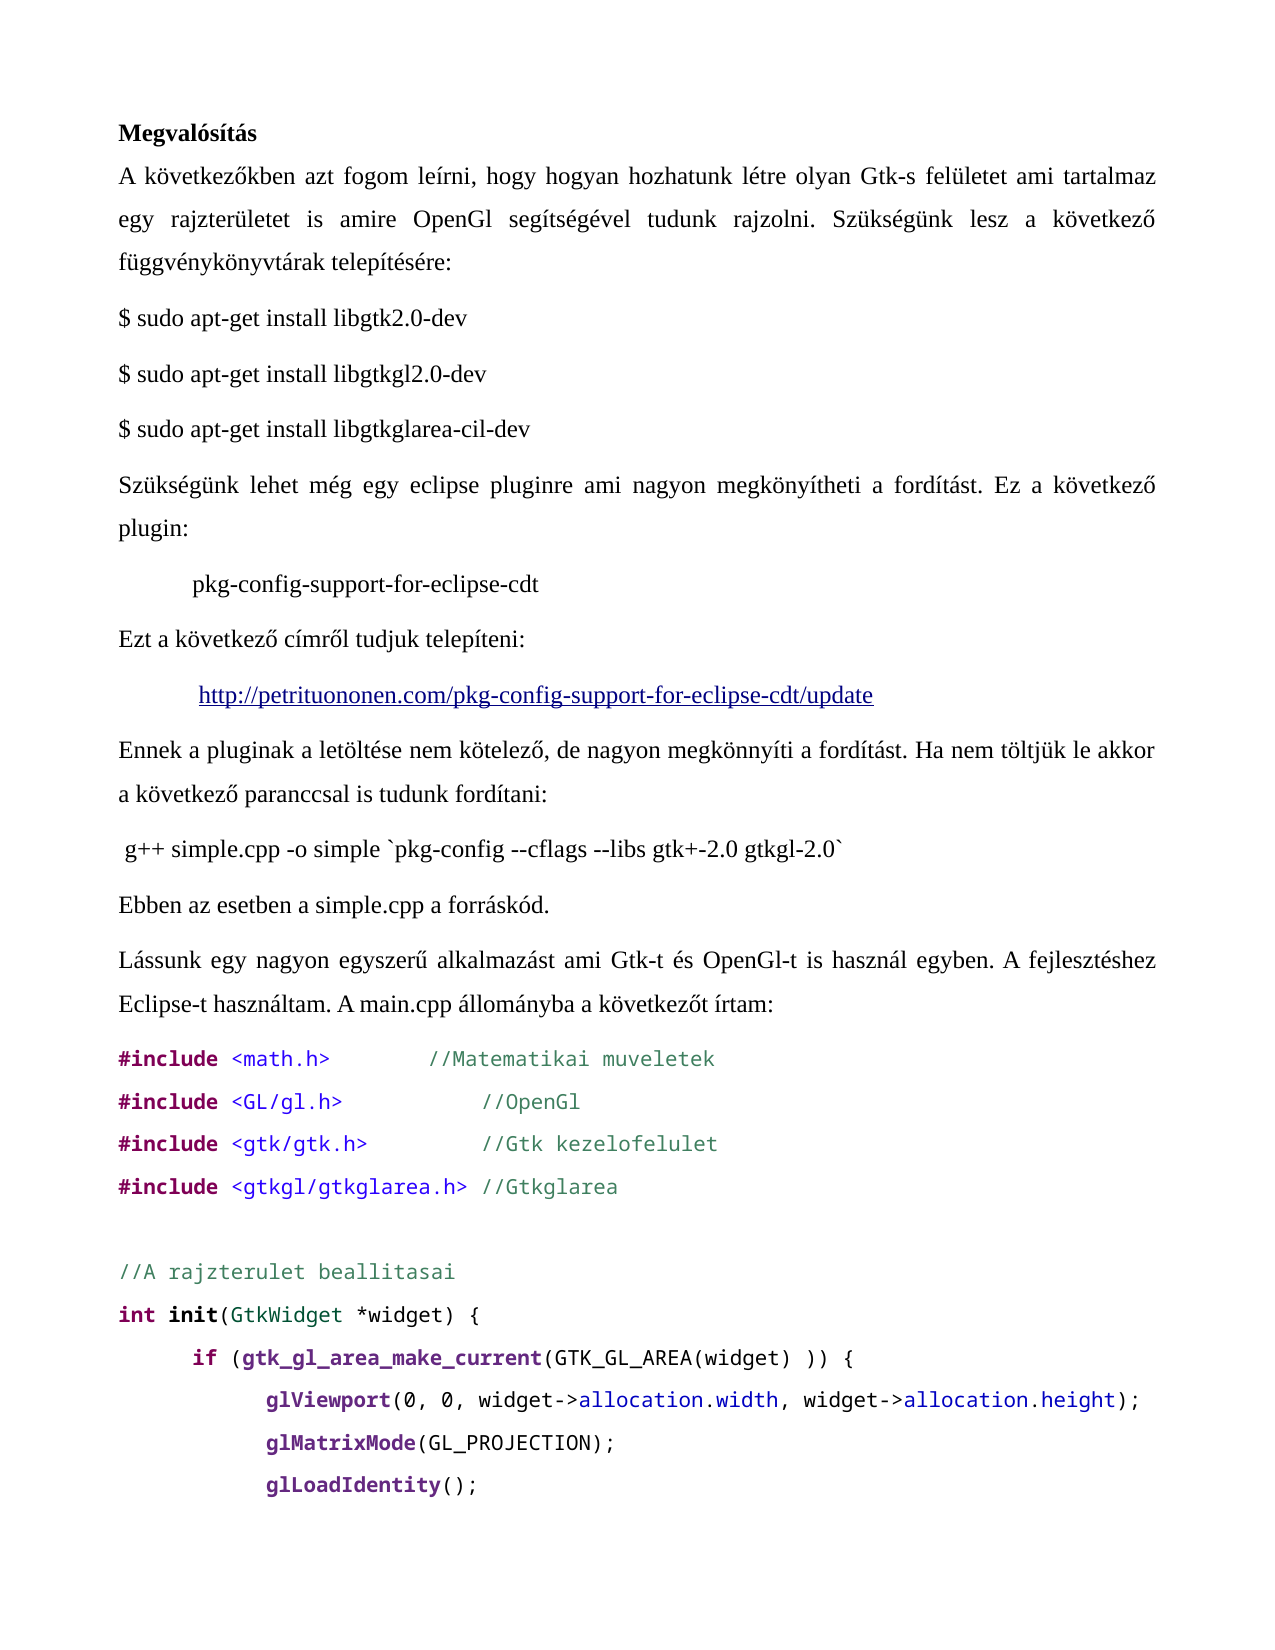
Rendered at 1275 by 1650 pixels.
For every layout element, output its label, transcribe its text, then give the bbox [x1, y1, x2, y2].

text if (gtk_gl_area_make_current(GTK_GL_AREA(widget) )) { [118, 1343, 1157, 1371]
text Ebben az esetben a simple.cpp a forráskód. [118, 890, 1157, 919]
text $ sudo apt-get install libgtkglarea-cil-dev [118, 414, 1157, 443]
text pkg-config-support-for-eclipse-cdt [118, 569, 1157, 597]
subtitle Megvalósítás [118, 118, 1157, 147]
text A következőkben azt fogom leírni, hogy hogyan hozhatunk létre olyan Gtk-s felületet ami tartalmaz egy rajzterületet is amire OpenGl segítségével tudunk rajzolni. Szükségünk lesz a következő függvénykönyvtárak telepítésére: [118, 161, 1157, 276]
text Ezt a következő címről tudjuk telepíteni: [118, 624, 1157, 653]
text int init(GtkWidget *widget) { [118, 1300, 1157, 1328]
text Lássunk egy nagyon egyszerű alkalmazást ami Gtk-t és OpenGl-t is használ egyben. A fejlesztéshez Eclipse-t használtam. A main.cpp állományba a következőt írtam: [118, 946, 1157, 1017]
text http://petrituononen.com/pkg-config-support-for-eclipse-cdt/update [118, 680, 1157, 709]
text //A rajzterulet beallitasai [118, 1257, 1157, 1286]
text $ sudo apt-get install libgtk2.0-dev [118, 303, 1157, 332]
text #include <gtkgl/gtkglarea.h> //Gtkglarea [118, 1172, 1157, 1201]
text $ sudo apt-get install libgtkgl2.0-dev [118, 359, 1157, 387]
text Ennek a pluginak a letöltése nem kötelező, de nagyon megkönnyíti a fordítást. Ha nem töltjük le akkor a következő paranccsal is tudunk fordítani: [118, 736, 1157, 807]
text glMatrixMode(GL_PROJECTION); [118, 1428, 1157, 1456]
text #include <GL/gl.h> //OpenGl [118, 1087, 1157, 1115]
text Szükségünk lehet még egy eclipse pluginre ami nagyon megkönyítheti a fordítást. Ez a következő plugin: [118, 470, 1157, 542]
text #include <gtk/gtk.h> //Gtk kezelofelulet [118, 1129, 1157, 1158]
text glViewport(0, 0, widget->allocation.width, widget->allocation.height); [118, 1385, 1157, 1414]
text #include <math.h> //Matematikai muveletek [118, 1044, 1157, 1073]
text g++ simple.cpp -o simple `pkg-config --cflags --libs gtk+-2.0 gtkgl-2.0` [118, 834, 1157, 863]
text glLoadIdentity(); [118, 1470, 1157, 1499]
